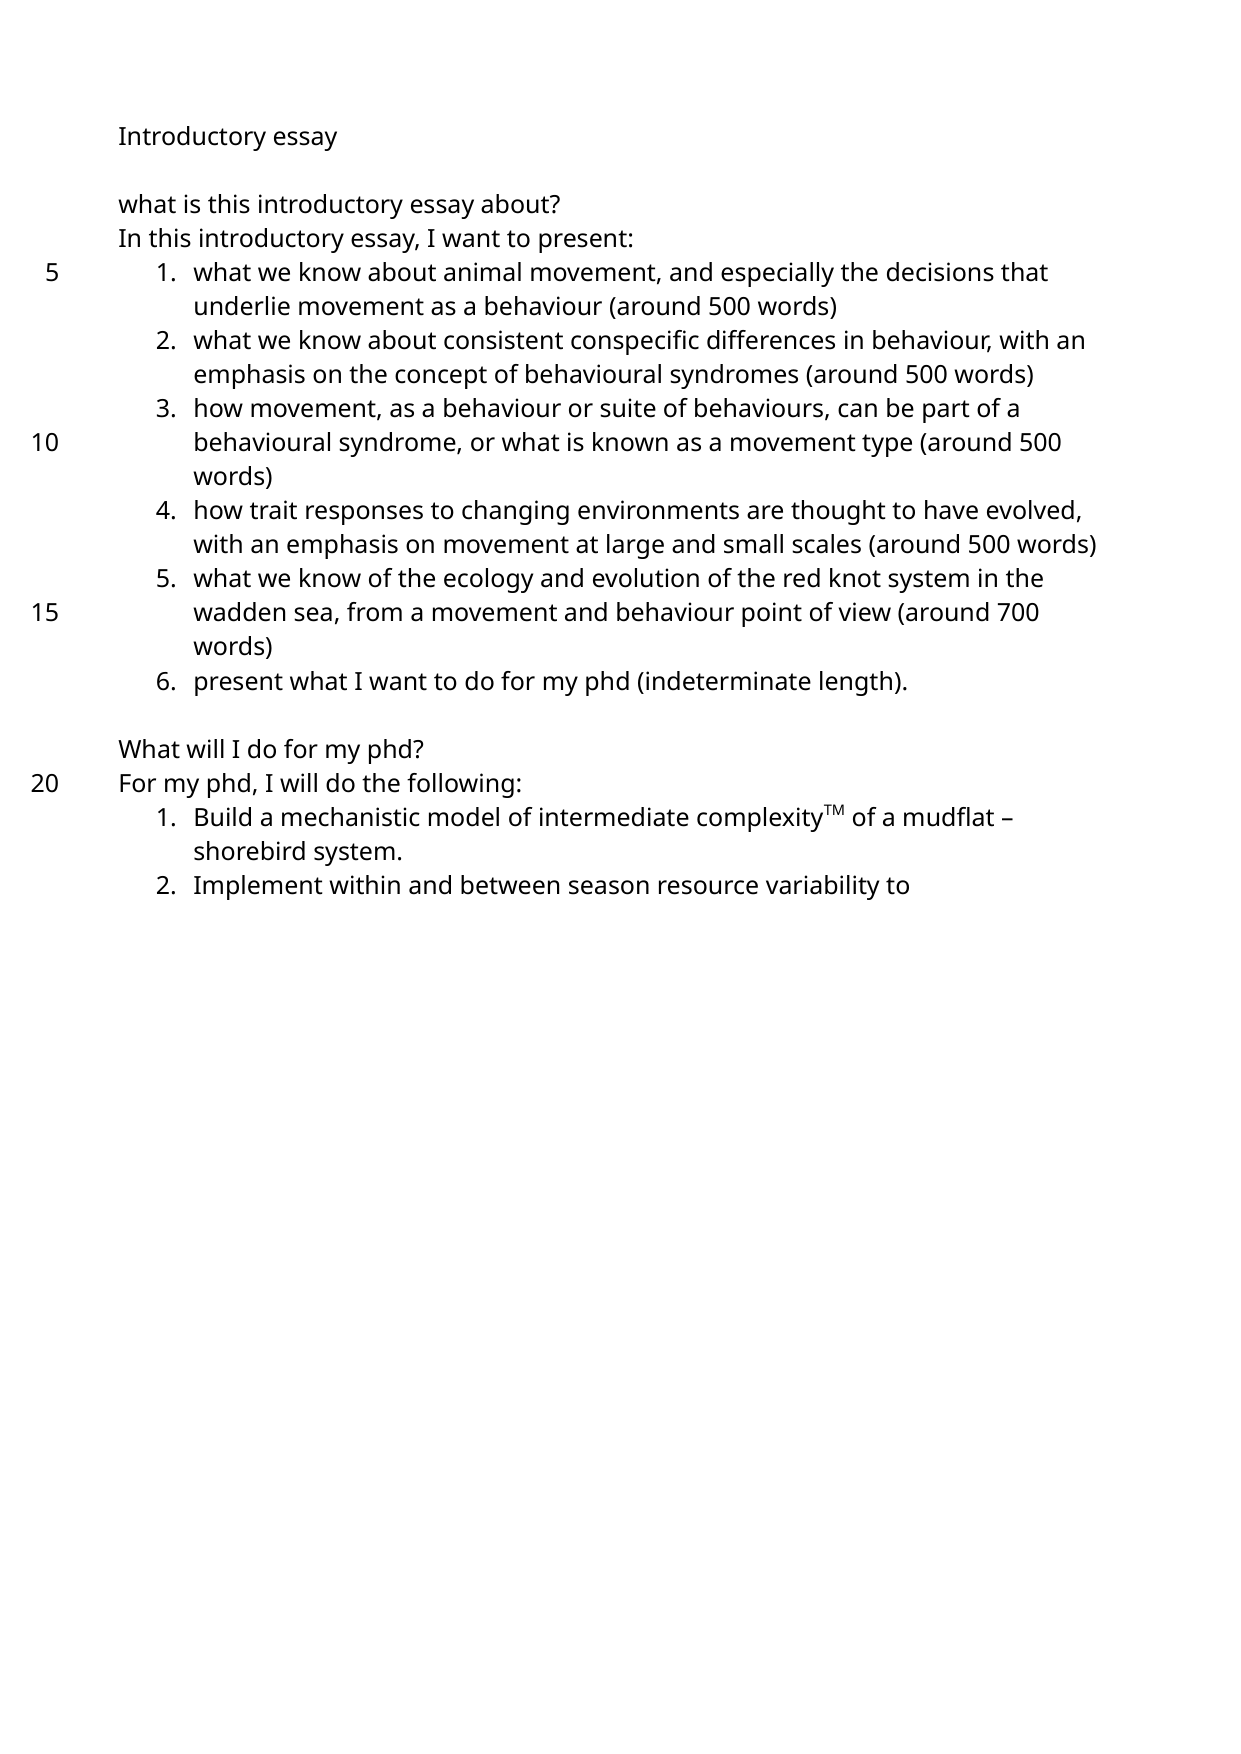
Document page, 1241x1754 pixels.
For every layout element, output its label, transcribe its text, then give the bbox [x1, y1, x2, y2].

list present what I want to do for my phd (indeterminate length). [156, 663, 1122, 697]
text In this introductory essay, I want to present: [118, 220, 1122, 254]
text what is this introductory essay about? [118, 186, 1122, 220]
list Implement within and between season resource variability to [156, 867, 1122, 902]
text Introductory essay [118, 118, 1122, 152]
list how movement, as a behaviour or suite of behaviours, can be part of a behavioural syndrome, or what is known as a movement type (around 500 words) [156, 391, 1122, 493]
list what we know about consistent conspecific differences in behaviour, with an emphasis on the concept of behavioural syndromes (around 500 words) [156, 322, 1122, 391]
list Build a mechanistic model of intermediate complexityTM of a mudflat – shorebird system. [156, 799, 1122, 867]
list what we know about animal movement, and especially the decisions that underlie movement as a behaviour (around 500 words) [156, 254, 1122, 322]
list how trait responses to changing environments are thought to have evolved, with an emphasis on movement at large and small scales (around 500 words) [156, 493, 1122, 561]
list what we know of the ecology and evolution of the red knot system in the wadden sea, from a movement and behaviour point of view (around 700 words) [156, 561, 1122, 663]
text What will I do for my phd? [118, 731, 1122, 765]
text For my phd, I will do the following: [118, 765, 1122, 799]
